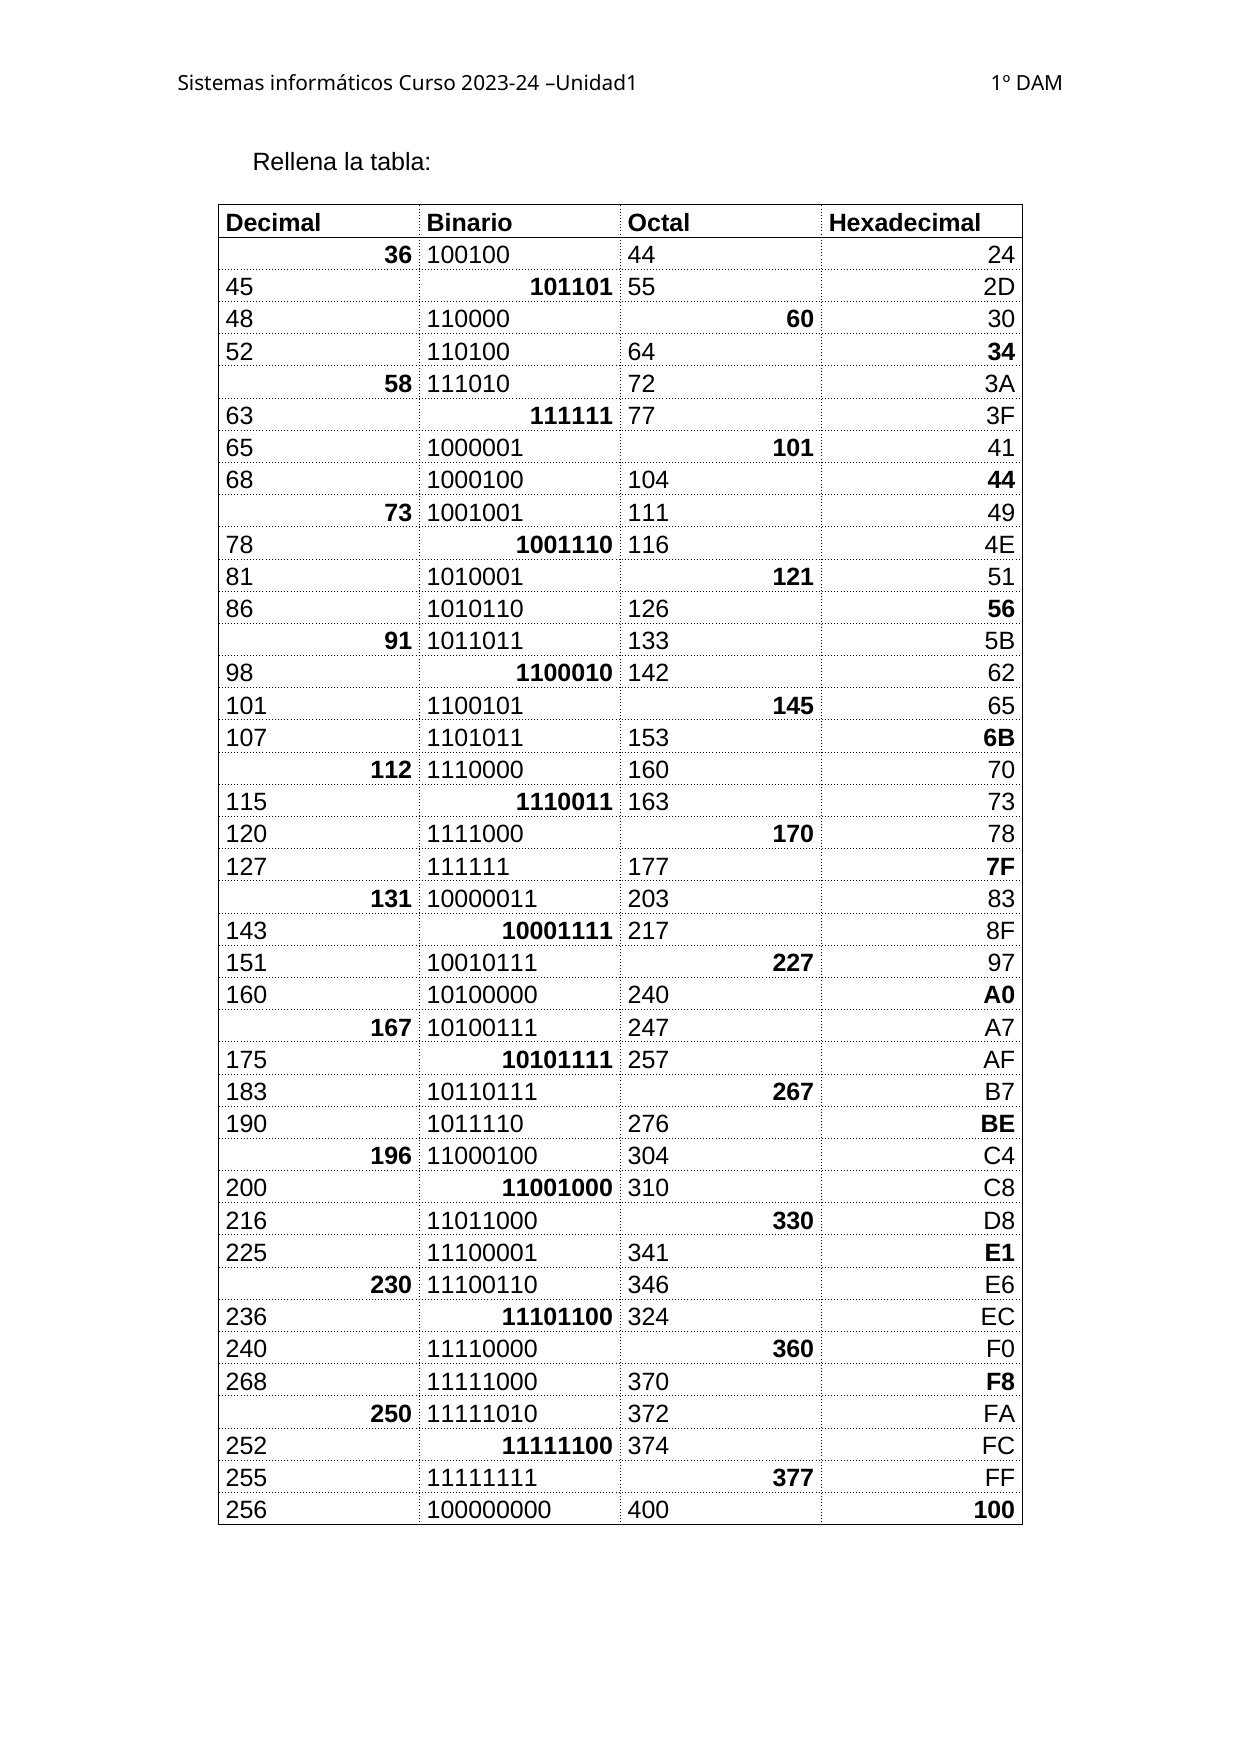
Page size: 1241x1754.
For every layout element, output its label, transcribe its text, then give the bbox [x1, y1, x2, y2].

table_cell 151 [219, 945, 419, 977]
table_cell 250 [219, 1395, 419, 1427]
table_cell 372 [620, 1395, 821, 1427]
table_cell 330 [620, 1202, 821, 1234]
table_cell 10010111 [419, 945, 620, 977]
table_cell 63 [219, 398, 419, 430]
table_cell 73 [821, 784, 1022, 816]
table_cell 1001001 [419, 494, 620, 526]
table_cell 112 [219, 752, 419, 784]
table_cell 145 [620, 687, 821, 719]
table_cell 1011110 [419, 1106, 620, 1138]
table_cell 52 [219, 333, 419, 365]
table_cell 97 [821, 945, 1022, 977]
table_cell 324 [620, 1299, 821, 1331]
table_cell 170 [620, 816, 821, 848]
table_cell 6B [821, 719, 1022, 752]
table_cell 126 [620, 591, 821, 623]
table_cell 1000001 [419, 430, 620, 462]
table_cell 10110111 [419, 1074, 620, 1106]
table_cell 8F [821, 913, 1022, 945]
table_cell 177 [620, 848, 821, 880]
table_cell 56 [821, 591, 1022, 623]
table_cell 100000000 [419, 1492, 620, 1524]
table_cell 255 [219, 1460, 419, 1492]
table_cell 11110000 [419, 1331, 620, 1363]
table_cell 44 [620, 238, 821, 269]
table_cell 68 [219, 462, 419, 494]
table_header Binario [419, 205, 620, 237]
table_cell 310 [620, 1170, 821, 1202]
table_cell 267 [620, 1074, 821, 1106]
table_cell 101 [620, 430, 821, 462]
table_cell 120 [219, 816, 419, 848]
table_cell BE [821, 1106, 1022, 1138]
table_cell 3A [821, 365, 1022, 397]
table_cell 72 [620, 365, 821, 397]
table_cell 78 [219, 526, 419, 558]
table_cell 276 [620, 1106, 821, 1138]
table_cell 65 [821, 687, 1022, 719]
table_header Octal [620, 205, 821, 237]
table_cell 190 [219, 1106, 419, 1138]
table_cell 11100001 [419, 1234, 620, 1267]
table_cell 58 [219, 365, 419, 397]
table_cell 62 [821, 655, 1022, 687]
table_cell 110000 [419, 301, 620, 333]
table_cell B7 [821, 1074, 1022, 1106]
table_cell 11111100 [419, 1428, 620, 1460]
table_cell FF [821, 1460, 1022, 1492]
table_cell 10100111 [419, 1009, 620, 1041]
table_cell 7F [821, 848, 1022, 880]
table_cell 10000011 [419, 880, 620, 912]
table_cell 131 [219, 880, 419, 912]
table_cell 227 [620, 945, 821, 977]
table_cell 11000100 [419, 1138, 620, 1170]
table_cell 167 [219, 1009, 419, 1041]
table_cell 160 [219, 977, 419, 1009]
table_cell 377 [620, 1460, 821, 1492]
table_cell 64 [620, 333, 821, 365]
table_cell 1010110 [419, 591, 620, 623]
table_cell 1000100 [419, 462, 620, 494]
table_cell 3F [821, 398, 1022, 430]
table_cell 49 [821, 494, 1022, 526]
table_cell 91 [219, 623, 419, 655]
table_cell 1001110 [419, 526, 620, 558]
table_cell 104 [620, 462, 821, 494]
table_cell 133 [620, 623, 821, 655]
table_cell 44 [821, 462, 1022, 494]
table_cell 11111000 [419, 1363, 620, 1395]
table_cell 116 [620, 526, 821, 558]
table_cell 111 [620, 494, 821, 526]
table_cell 370 [620, 1363, 821, 1395]
table_cell 45 [219, 269, 419, 301]
table_cell 36 [219, 238, 419, 269]
table_cell 111111 [419, 848, 620, 880]
table_cell 268 [219, 1363, 419, 1395]
table_cell 230 [219, 1267, 419, 1299]
table_cell 2D [821, 269, 1022, 301]
table_cell A0 [821, 977, 1022, 1009]
table_cell 175 [219, 1041, 419, 1073]
table_cell 1011011 [419, 623, 620, 655]
table_cell 225 [219, 1234, 419, 1267]
table_cell 346 [620, 1267, 821, 1299]
table_cell 111010 [419, 365, 620, 397]
table_cell 1110011 [419, 784, 620, 816]
table_cell 83 [821, 880, 1022, 912]
table_cell 341 [620, 1234, 821, 1267]
table_cell AF [821, 1041, 1022, 1073]
table_header Decimal [219, 205, 419, 237]
table_cell 11100110 [419, 1267, 620, 1299]
table_cell 4E [821, 526, 1022, 558]
table_cell 10101111 [419, 1041, 620, 1073]
table_cell 5B [821, 623, 1022, 655]
table_cell 65 [219, 430, 419, 462]
table_cell 1010001 [419, 559, 620, 591]
table_cell 10001111 [419, 913, 620, 945]
table_cell A7 [821, 1009, 1022, 1041]
table_cell 163 [620, 784, 821, 816]
table_cell 1100010 [419, 655, 620, 687]
table_cell 127 [219, 848, 419, 880]
table_cell 196 [219, 1138, 419, 1170]
table_cell 1101011 [419, 719, 620, 752]
table_cell F8 [821, 1363, 1022, 1395]
table_cell 400 [620, 1492, 821, 1524]
table_cell 153 [620, 719, 821, 752]
table_cell 1110000 [419, 752, 620, 784]
table_cell 1111000 [419, 816, 620, 848]
table_cell 77 [620, 398, 821, 430]
table_cell 216 [219, 1202, 419, 1234]
table_cell 98 [219, 655, 419, 687]
table_header Hexadecimal [821, 205, 1022, 237]
list Rellena la tabla: [252, 147, 1063, 176]
table_cell 121 [620, 559, 821, 591]
table_cell F0 [821, 1331, 1022, 1363]
table_cell 73 [219, 494, 419, 526]
table_cell 48 [219, 301, 419, 333]
table_cell 11011000 [419, 1202, 620, 1234]
table_cell 10100000 [419, 977, 620, 1009]
table_cell 360 [620, 1331, 821, 1363]
table_cell 143 [219, 913, 419, 945]
table_cell 30 [821, 301, 1022, 333]
table_cell 24 [821, 238, 1022, 269]
table_cell 304 [620, 1138, 821, 1170]
table_cell 60 [620, 301, 821, 333]
table_cell 200 [219, 1170, 419, 1202]
table_cell 101101 [419, 269, 620, 301]
table_cell 110100 [419, 333, 620, 365]
table_cell 101 [219, 687, 419, 719]
table_cell 51 [821, 559, 1022, 591]
table_cell 41 [821, 430, 1022, 462]
table_cell 11101100 [419, 1299, 620, 1331]
table_cell 115 [219, 784, 419, 816]
table_cell C8 [821, 1170, 1022, 1202]
table_cell 107 [219, 719, 419, 752]
table_cell EC [821, 1299, 1022, 1331]
table_cell 142 [620, 655, 821, 687]
table_cell 236 [219, 1299, 419, 1331]
table_cell 257 [620, 1041, 821, 1073]
table_cell 203 [620, 880, 821, 912]
table_cell 256 [219, 1492, 419, 1524]
table_cell 374 [620, 1428, 821, 1460]
table_cell E1 [821, 1234, 1022, 1267]
table_cell 1100101 [419, 687, 620, 719]
table_cell 183 [219, 1074, 419, 1106]
table_cell E6 [821, 1267, 1022, 1299]
table_cell 240 [219, 1331, 419, 1363]
table_cell 34 [821, 333, 1022, 365]
table_cell 252 [219, 1428, 419, 1460]
table_cell 100100 [419, 238, 620, 269]
table_cell 86 [219, 591, 419, 623]
table_cell 247 [620, 1009, 821, 1041]
table_cell FA [821, 1395, 1022, 1427]
table_cell 70 [821, 752, 1022, 784]
table_cell 55 [620, 269, 821, 301]
table_cell C4 [821, 1138, 1022, 1170]
table_cell 100 [821, 1492, 1022, 1524]
table_cell 11001000 [419, 1170, 620, 1202]
table_cell D8 [821, 1202, 1022, 1234]
table_cell 78 [821, 816, 1022, 848]
table_cell 240 [620, 977, 821, 1009]
table_cell 160 [620, 752, 821, 784]
table_cell FC [821, 1428, 1022, 1460]
table_cell 217 [620, 913, 821, 945]
table_cell 11111111 [419, 1460, 620, 1492]
table_cell 11111010 [419, 1395, 620, 1427]
table_cell 81 [219, 559, 419, 591]
table_cell 111111 [419, 398, 620, 430]
